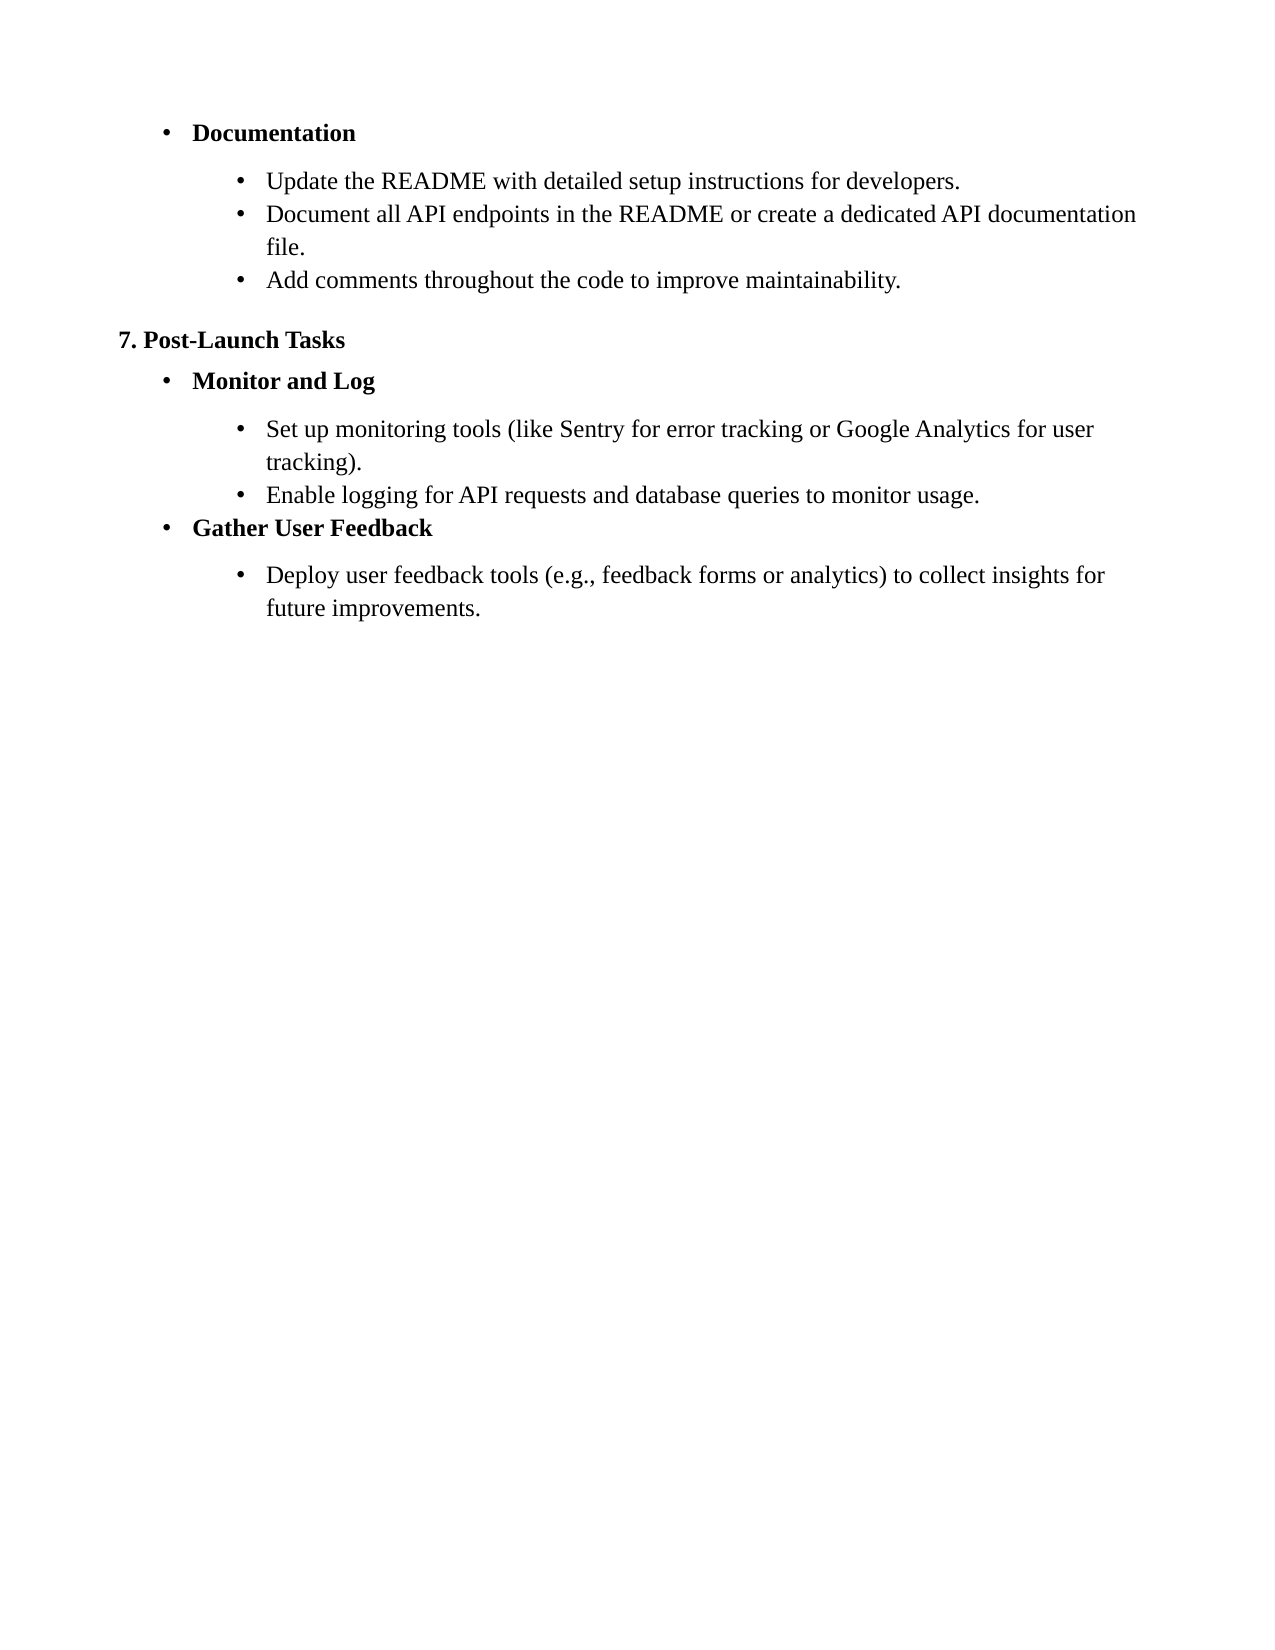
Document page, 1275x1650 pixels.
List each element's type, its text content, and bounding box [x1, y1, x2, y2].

list Enable logging for API requests and database queries to monitor usage. [236, 480, 1157, 508]
list Monitor and Log [162, 366, 1157, 395]
list Documentation [162, 118, 1157, 147]
list Set up monitoring tools (like Sentry for error tracking or Google Analytics for user tracking). [236, 414, 1157, 476]
list Document all API endpoints in the README or create a dedicated API documentation file. [236, 199, 1157, 261]
list Update the README with detailed setup instructions for developers. [236, 166, 1157, 194]
list Add comments throughout the code to improve maintainability. [236, 265, 1157, 293]
list Gather User Feedback [162, 513, 1157, 542]
list Deploy user feedback tools (e.g., feedback forms or analytics) to collect insights for future improvements. [236, 560, 1157, 622]
subtitle 7. Post-Launch Tasks [118, 325, 1157, 354]
